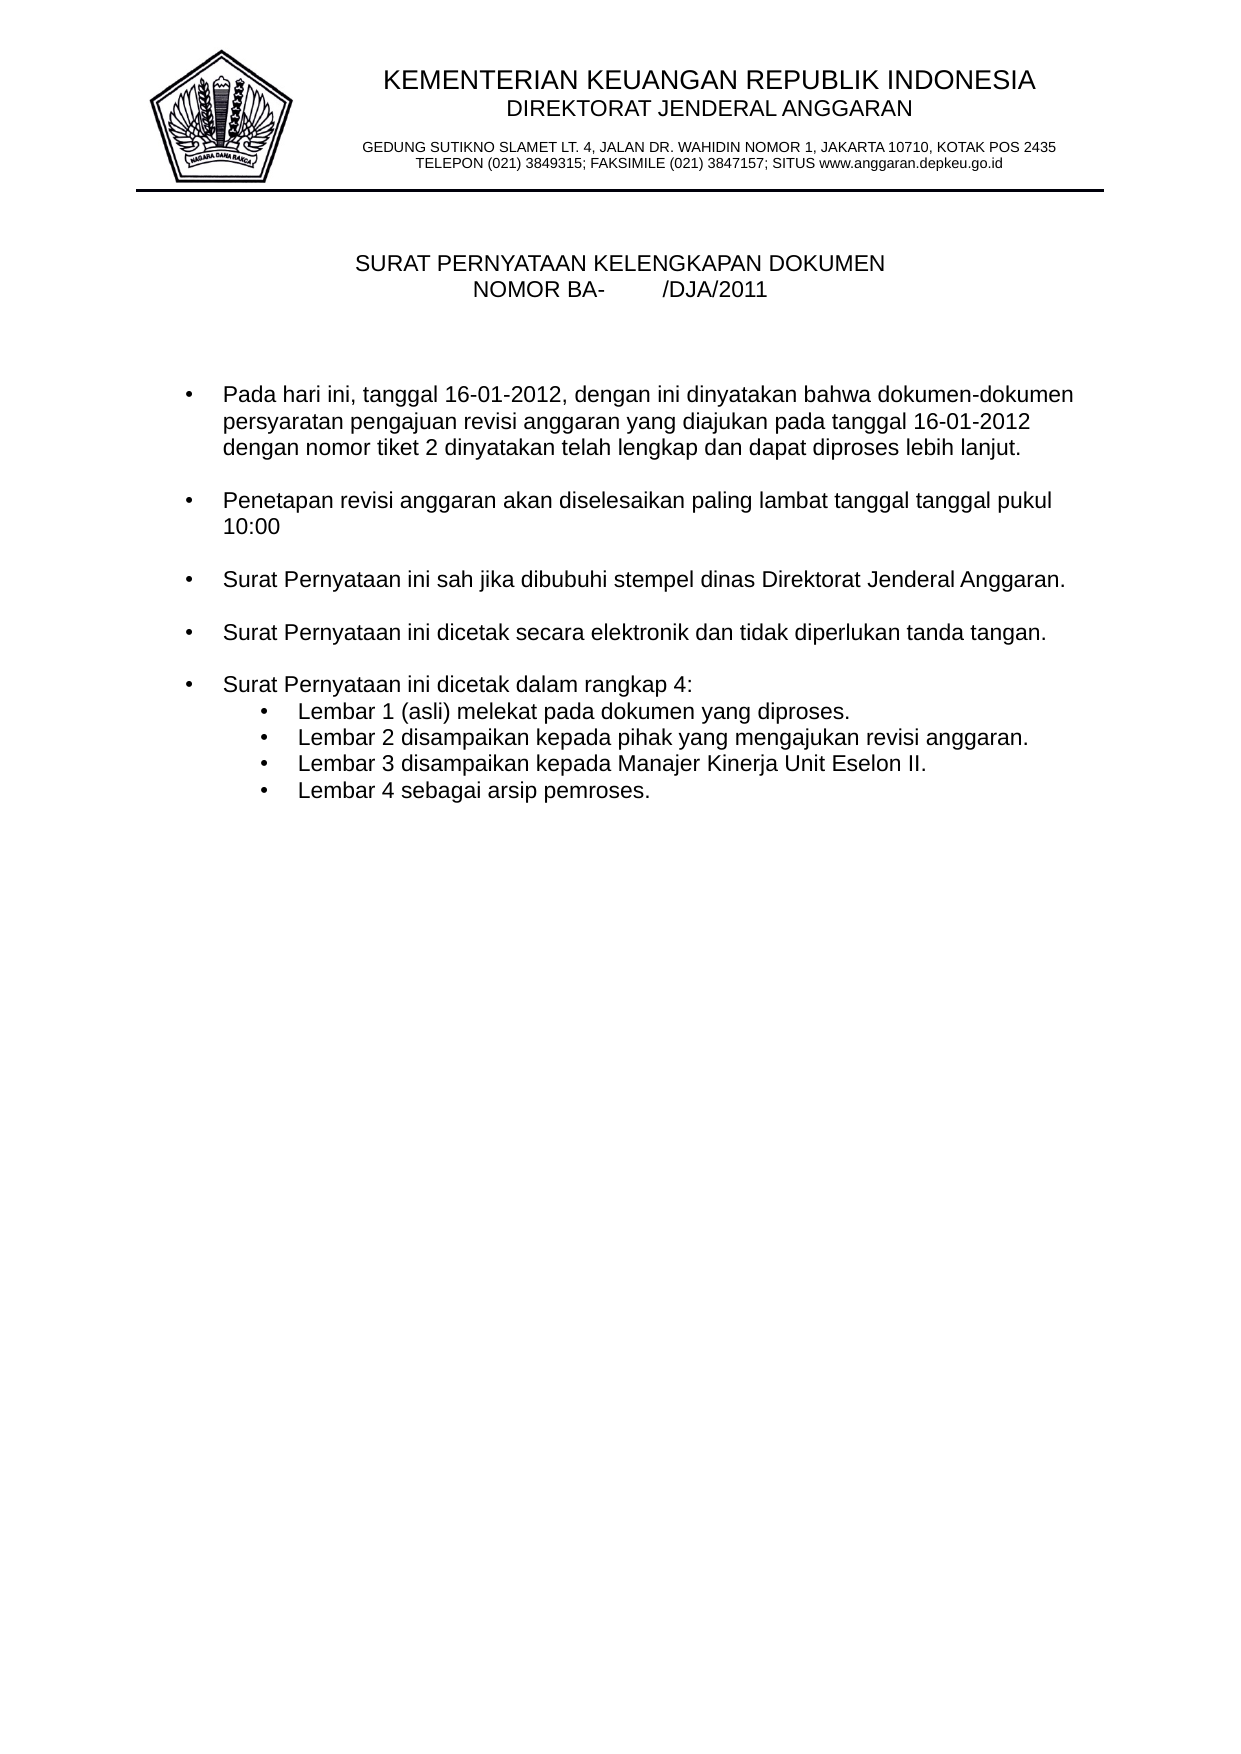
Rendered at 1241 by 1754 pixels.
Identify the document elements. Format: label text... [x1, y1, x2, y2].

list Lembar 1 (asli) melekat pada dokumen yang diproses. [260, 698, 1092, 724]
list Pada hari ini, tanggal 16-01-2012, dengan ini dinyatakan bahwa dokumen-dokumen persyaratan pengajuan revisi anggaran yang diajukan pada tanggal 16-01-2012 dengan nomor tiket 2 dinyatakan telah lengkap dan dapat diproses lebih lanjut. [185, 381, 1092, 461]
text NOMOR BA- /DJA/2011 [148, 276, 1092, 302]
text SURAT PERNYATAAN KELENGKAPAN DOKUMEN [148, 250, 1092, 276]
list Surat Pernyataan ini dicetak secara elektronik dan tidak diperlukan tanda tangan. [185, 619, 1092, 645]
picture [147, 47, 294, 185]
list Lembar 3 disampaikan kepada Manajer Kinerja Unit Eselon II. [260, 750, 1092, 777]
list Surat Pernyataan ini dicetak dalam rangkap 4: [185, 671, 1092, 698]
list Lembar 4 sebagai arsip pemroses. [260, 777, 1092, 803]
list Surat Pernyataan ini sah jika dibubuhi stempel dinas Direktorat Jenderal Anggaran. [185, 566, 1092, 592]
list Lembar 2 disampaikan kepada pihak yang mengajukan revisi anggaran. [260, 724, 1092, 750]
table_header KEMENTERIAN KEUANGAN REPUBLIK INDONESIA DIREKTORAT JENDERAL ANGGARAN GEDUNG SUTIKNO SLAMET LT. 4, JALAN DR. WAHIDIN NOMOR 1, JAKARTA 10710, KOTAK POS 2435 TELEPON (021) 3849315; FAKSIMILE (021) 3847157; SITUS www.anggaran.depkeu.go.id [315, 47, 1104, 189]
table_header [136, 47, 315, 189]
table_cell [136, 192, 1104, 197]
list Penetapan revisi anggaran akan diselesaikan paling lambat tanggal tanggal pukul 10:00 [185, 487, 1092, 539]
